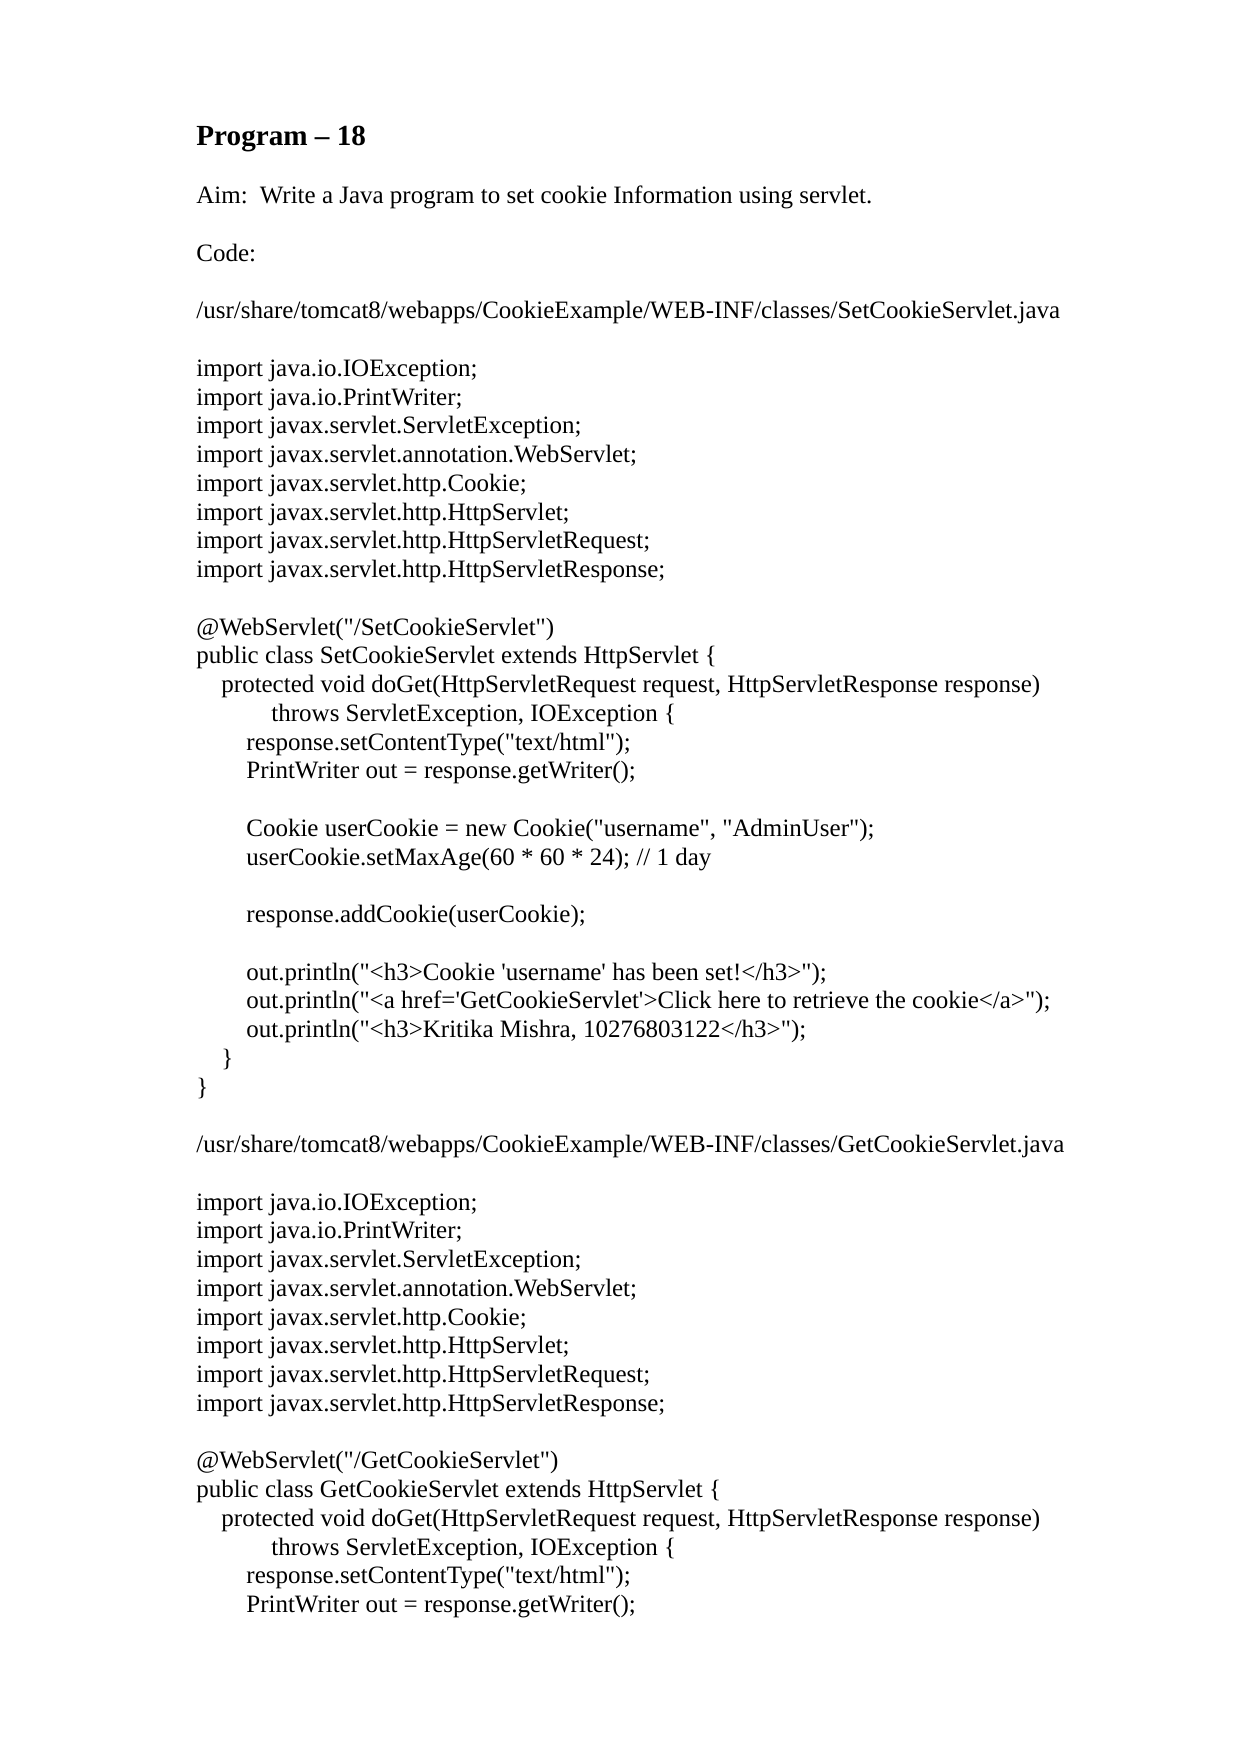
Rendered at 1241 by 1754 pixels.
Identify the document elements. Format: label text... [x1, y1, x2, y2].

text out.println("<h3>Cookie 'username' has been set!</h3>"); [196, 957, 1122, 985]
text import javax.servlet.ServletException; [196, 410, 1122, 439]
text Aim: Write a Java program to set cookie Information using servlet. [196, 180, 1122, 209]
text import javax.servlet.ServletException; [196, 1244, 1122, 1273]
text import javax.servlet.http.HttpServletRequest; [196, 1359, 1122, 1388]
text public class GetCookieServlet extends HttpServlet { [196, 1474, 1122, 1503]
text public class SetCookieServlet extends HttpServlet { [196, 640, 1122, 669]
text @WebServlet("/SetCookieServlet") [196, 612, 1122, 640]
text import javax.servlet.http.HttpServlet; [196, 497, 1122, 525]
text throws ServletException, IOException { [196, 1532, 1122, 1560]
text import javax.servlet.http.HttpServlet; [196, 1330, 1122, 1359]
text @WebServlet("/GetCookieServlet") [196, 1445, 1122, 1474]
text out.println("<h3>Kritika Mishra, 10276803122</h3>"); [196, 1014, 1122, 1043]
text import javax.servlet.annotation.WebServlet; [196, 1273, 1122, 1302]
text } [196, 1043, 1122, 1072]
text throws ServletException, IOException { [196, 698, 1122, 727]
text import javax.servlet.annotation.WebServlet; [196, 439, 1122, 468]
text import java.io.PrintWriter; [196, 1215, 1122, 1244]
text import java.io.PrintWriter; [196, 382, 1122, 410]
text protected void doGet(HttpServletRequest request, HttpServletResponse response) [196, 1503, 1122, 1532]
text /usr/share/tomcat8/webapps/CookieExample/WEB-INF/classes/GetCookieServlet.java [196, 1129, 1122, 1158]
text import java.io.IOException; [196, 353, 1122, 382]
text import javax.servlet.http.Cookie; [196, 1302, 1122, 1330]
text import javax.servlet.http.HttpServletResponse; [196, 1388, 1122, 1417]
text Cookie userCookie = new Cookie("username", "AdminUser"); [196, 813, 1122, 842]
text response.addCookie(userCookie); [196, 899, 1122, 928]
text out.println("<a href='GetCookieServlet'>Click here to retrieve the cookie</a>"); [196, 985, 1122, 1014]
text /usr/share/tomcat8/webapps/CookieExample/WEB-INF/classes/SetCookieServlet.java [196, 295, 1122, 324]
text userCookie.setMaxAge(60 * 60 * 24); // 1 day [196, 842, 1122, 870]
text response.setContentType("text/html"); [196, 1560, 1122, 1589]
text PrintWriter out = response.getWriter(); [196, 755, 1122, 784]
text Code: [196, 238, 1122, 267]
text protected void doGet(HttpServletRequest request, HttpServletResponse response) [196, 669, 1122, 698]
text } [196, 1072, 1122, 1100]
text import java.io.IOException; [196, 1187, 1122, 1215]
text import javax.servlet.http.HttpServletRequest; [196, 525, 1122, 554]
text Program – 18 [196, 118, 1122, 152]
text response.setContentType("text/html"); [196, 727, 1122, 755]
text import javax.servlet.http.HttpServletResponse; [196, 554, 1122, 583]
text import javax.servlet.http.Cookie; [196, 468, 1122, 497]
text PrintWriter out = response.getWriter(); [196, 1589, 1122, 1618]
